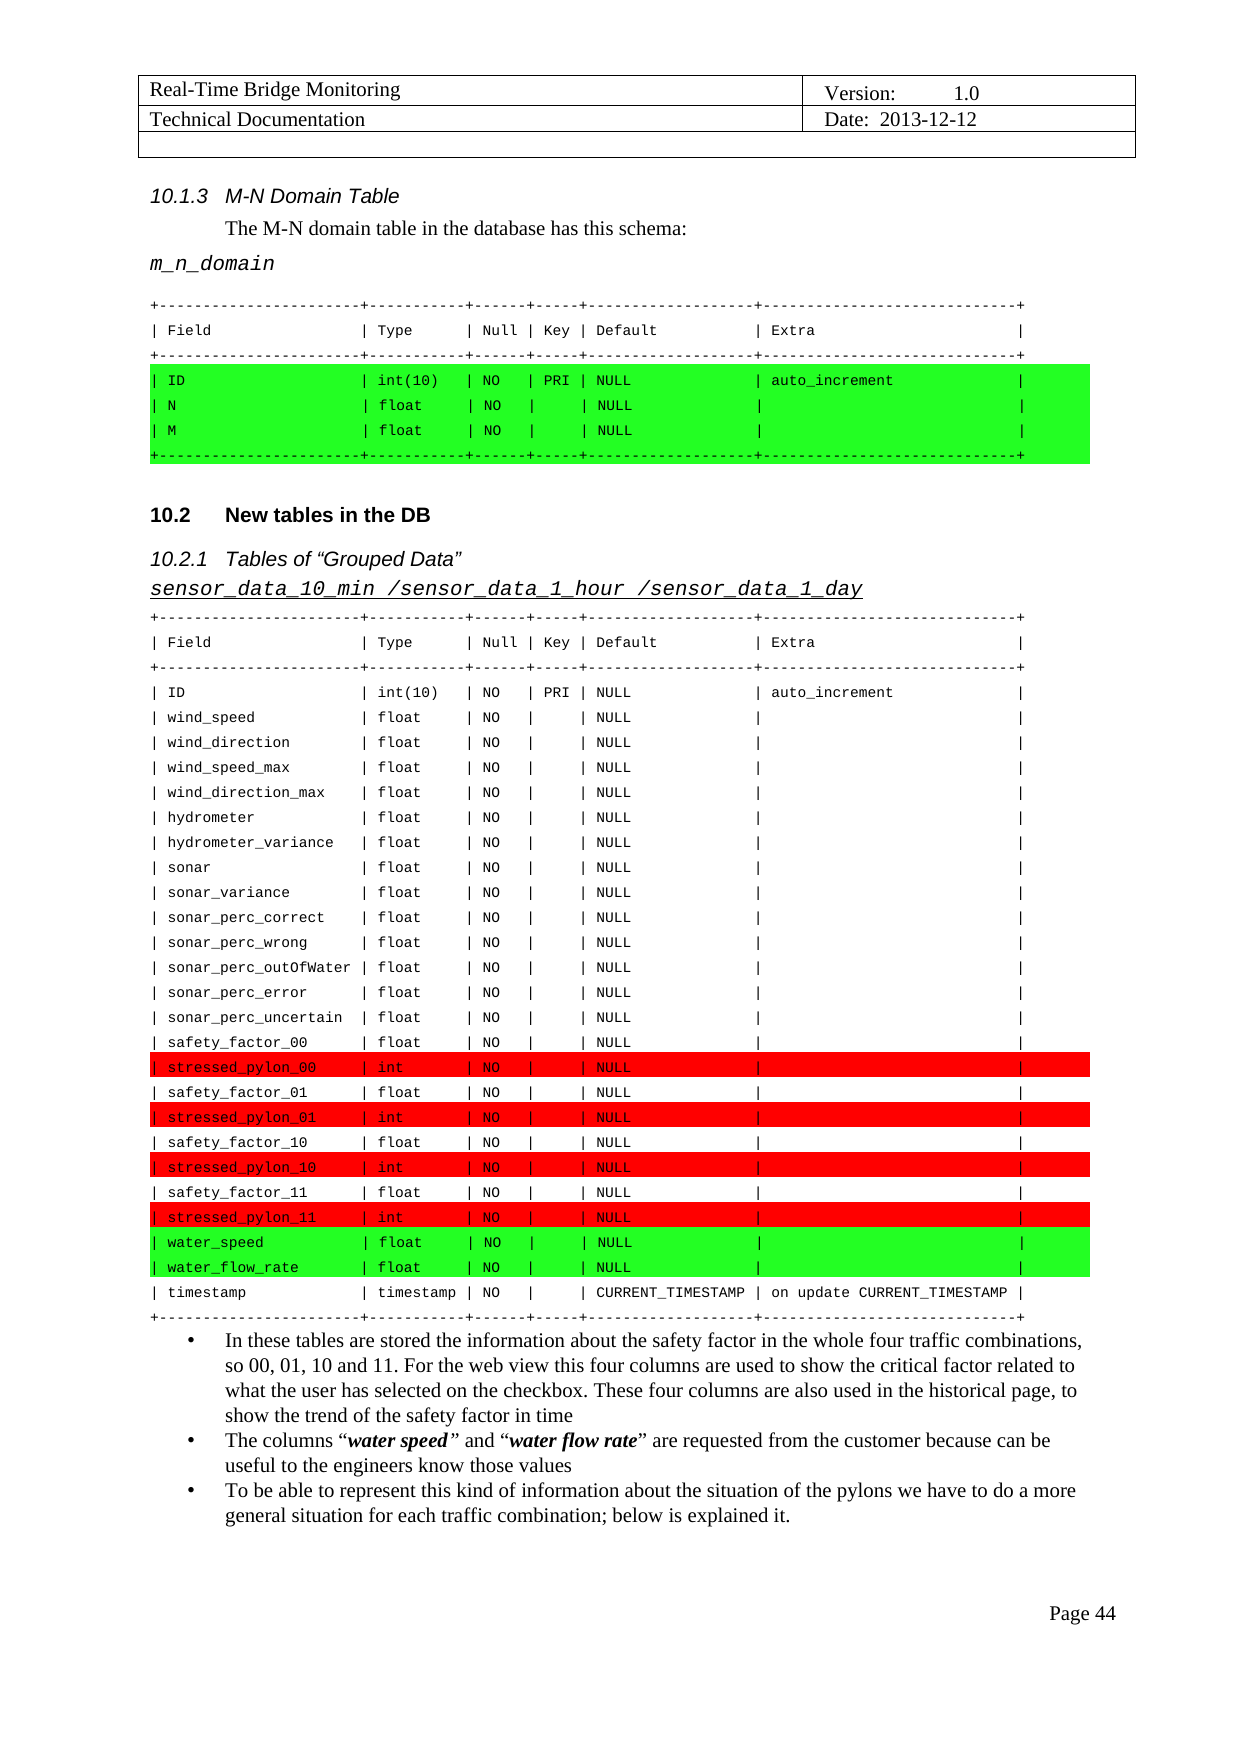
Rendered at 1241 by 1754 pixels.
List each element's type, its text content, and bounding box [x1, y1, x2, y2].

text | sonar_variance | float | NO | | NULL | | [150, 877, 1090, 902]
subtitle M-N Domain Table [150, 183, 1090, 208]
text | sonar_perc_uncertain | float | NO | | NULL | | [150, 1002, 1090, 1027]
subtitle New tables in the DB [150, 502, 1090, 527]
text | stressed_pylon_00 | int | NO | | NULL | | [150, 1052, 1090, 1077]
text +-----------------------+-----------+------+-----+-------------------+-----------------------------+ [150, 439, 1090, 464]
list In these tables are stored the information about the safety factor in the whole four traffic combinations, so 00, 01, 10 and 11. For the web view this four columns are used to show the critical factor related to what the user has selected on the checkbox. These four columns are also used in the historical page, to show the trend of the safety factor in time [187, 1327, 1090, 1427]
text | ID | int(10) | NO | PRI | NULL | auto_increment | [150, 364, 1090, 389]
text | hydrometer_variance | float | NO | | NULL | | [150, 827, 1090, 852]
text | stressed_pylon_11 | int | NO | | NULL | | [150, 1202, 1090, 1227]
text | sonar | float | NO | | NULL | | [150, 852, 1090, 877]
text +-----------------------+-----------+------+-----+-------------------+-----------------------------+ [150, 652, 1090, 677]
text | hydrometer | float | NO | | NULL | | [150, 802, 1090, 827]
text | N | float | NO | | NULL | | [150, 389, 1090, 414]
text | sonar_perc_error | float | NO | | NULL | | [150, 977, 1090, 1002]
text | sonar_perc_outOfWater | float | NO | | NULL | | [150, 952, 1090, 977]
list To be able to represent this kind of information about the situation of the pylons we have to do a more general situation for each traffic combination; below is explained it. [187, 1477, 1090, 1527]
subtitle Tables of “Grouped Data” [150, 546, 1090, 571]
text | Field | Type | Null | Key | Default | Extra | [150, 314, 1090, 339]
text | safety_factor_11 | float | NO | | NULL | | [150, 1177, 1090, 1202]
text | ID | int(10) | NO | PRI | NULL | auto_increment | [150, 677, 1090, 702]
list The columns “water speed” and “water flow rate” are requested from the customer because can be useful to the engineers know those values [187, 1427, 1090, 1477]
text +-----------------------+-----------+------+-----+-------------------+-----------------------------+ [150, 339, 1090, 364]
text | sonar_perc_correct | float | NO | | NULL | | [150, 902, 1090, 927]
text | safety_factor_00 | float | NO | | NULL | | [150, 1027, 1090, 1052]
text m_n_domain [150, 252, 1090, 277]
text | stressed_pylon_10 | int | NO | | NULL | | [150, 1152, 1090, 1177]
text | timestamp | timestamp | NO | | CURRENT_TIMESTAMP | on update CURRENT_TIMESTAMP | [150, 1277, 1090, 1302]
text | wind_speed_max | float | NO | | NULL | | [150, 752, 1090, 777]
text | safety_factor_01 | float | NO | | NULL | | [150, 1077, 1090, 1102]
text | safety_factor_10 | float | NO | | NULL | | [150, 1127, 1090, 1152]
text | stressed_pylon_01 | int | NO | | NULL | | [150, 1102, 1090, 1127]
text | water_speed | float | NO | | NULL | | [150, 1227, 1090, 1252]
text sensor_data_10_min /sensor_data_1_hour /sensor_data_1_day [150, 577, 1090, 602]
text | wind_speed | float | NO | | NULL | | [150, 702, 1090, 727]
text | M | float | NO | | NULL | | [150, 414, 1090, 439]
text | wind_direction_max | float | NO | | NULL | | [150, 777, 1090, 802]
text | water_flow_rate | float | NO | | NULL | | [150, 1252, 1090, 1277]
text +-----------------------+-----------+------+-----+-------------------+-----------------------------+ [150, 1302, 1090, 1327]
text +-----------------------+-----------+------+-----+-------------------+-----------------------------+ [150, 289, 1090, 314]
text | Field | Type | Null | Key | Default | Extra | [150, 627, 1090, 652]
text | sonar_perc_wrong | float | NO | | NULL | | [150, 927, 1090, 952]
text +-----------------------+-----------+------+-----+-------------------+-----------------------------+ [150, 602, 1090, 627]
text The M-N domain table in the database has this schema: [225, 214, 1090, 239]
text | wind_direction | float | NO | | NULL | | [150, 727, 1090, 752]
